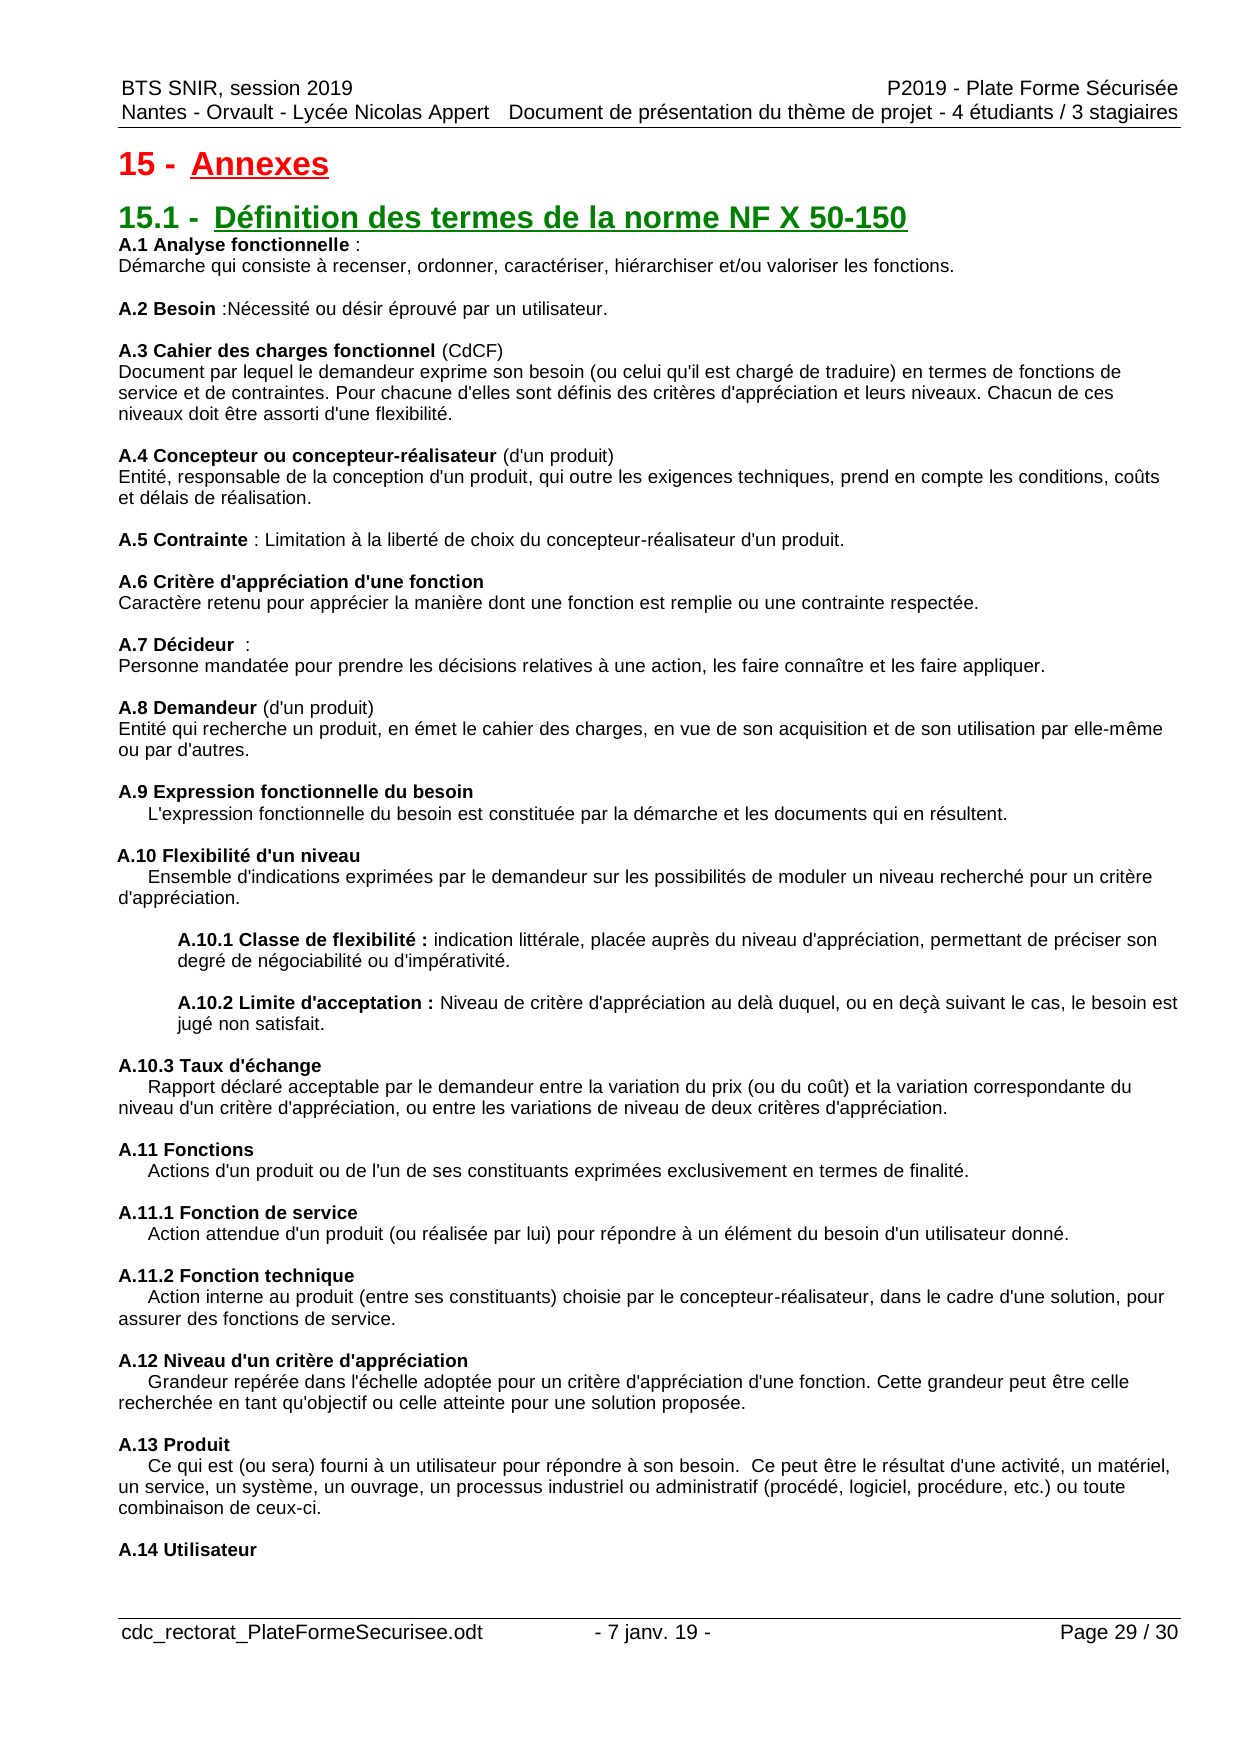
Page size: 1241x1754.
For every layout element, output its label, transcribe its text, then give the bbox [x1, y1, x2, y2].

text Ce qui est (ou sera) fourni à un utilisateur pour répondre à son besoin. Ce peut être le résultat d'une activité, un matériel, un service, un système, un ouvrage, un processus industriel ou administratif (procédé, logiciel, procédure, etc.) ou toute combinaison de ceux‑ci. [118, 1455, 1181, 1518]
text A.10.1 Classe de flexibilité : indication littérale, placée auprès du niveau d'appréciation, permettant de préciser son degré de négociabilité ou d'impérativité. [177, 929, 1181, 971]
text Démarche qui consiste à recenser, ordonner, caractériser, hiérarchiser et/ou valoriser les fonctions. [118, 256, 1181, 277]
text A.11.2 Fonction technique [118, 1266, 1181, 1287]
text A.8 Demandeur (d'un produit) Entité qui recherche un produit, en émet le cahier des charges, en vue de son acquisition et de son utilisation par elle-même ou par d'autres. [118, 698, 1181, 761]
text Personne mandatée pour prendre les décisions relatives à une action, les faire connaître et les faire appliquer. [118, 656, 1181, 677]
subtitle Annexes [118, 144, 1181, 182]
text A.13 Produit [118, 1434, 1181, 1455]
text Actions d'un produit ou de l'un de ses constituants exprimées exclusivement en termes de finalité. [118, 1161, 1181, 1182]
text A.5 Contrainte : Limitation à la liberté de choix du concepteur‑réalisateur d'un produit. [118, 529, 1181, 550]
text A.9 Expression fonctionnelle du besoin [118, 782, 1181, 803]
text A.4 Concepteur ou concepteur-réalisateur (d'un produit) Entité, responsable de la conception d'un produit, qui outre les exigences techniques, prend en compte les conditions, coûts et délais de réalisation. [118, 445, 1181, 508]
text A.1 Analyse fonctionnelle : [118, 235, 1181, 256]
text A.11.1 Fonction de service [118, 1203, 1181, 1224]
text A.11 Fonctions [118, 1139, 1181, 1161]
text A.14 Utilisateur [118, 1539, 1181, 1560]
text L'expression fonctionnelle du besoin est constituée par la démarche et les documents qui en résultent. [118, 803, 1181, 824]
text Action attendue d'un produit (ou réalisée par lui) pour répondre à un élément du besoin d'un utilisateur donné. [118, 1224, 1181, 1245]
text Caractère retenu pour apprécier la manière dont une fonction est remplie ou une contrainte respectée. [118, 592, 1181, 613]
text A.10.3 Taux d'échange [118, 1055, 1181, 1076]
text Rapport déclaré acceptable par le demandeur entre la variation du prix (ou du coût) et la variation correspondante du niveau d'un critère d'appréciation, ou entre les variations de niveau de deux critères d'appréciation. [118, 1076, 1181, 1118]
text A.2 Besoin :Nécessité ou désir éprouvé par un utilisateur. [118, 298, 1181, 319]
subtitle Définition des termes de la norme NF X 50-150 [118, 200, 1181, 235]
text A.7 Décideur : [118, 634, 1181, 656]
text A.12 Niveau d'un critère d'appréciation [118, 1350, 1181, 1371]
text Grandeur repérée dans l'échelle adoptée pour un critère d'appréciation d'une fonction. Cette grandeur peut être celle recherchée en tant qu'objectif ou celle atteinte pour une solution proposée. [118, 1371, 1181, 1413]
text Action interne au produit (entre ses constituants) choisie par le concepteur‑réalisateur, dans le cadre d'une solution, pour assurer des fonctions de service. [118, 1287, 1181, 1329]
text A.10.2 Limite d'acceptation : Niveau de critère d'appréciation au delà duquel, ou en deçà suivant le cas, le besoin est jugé non satisfait. [177, 992, 1181, 1034]
text A.10 Flexibilité d'un niveau [117, 845, 1181, 866]
text A.3 Cahier des charges fonctionnel (CdCF) Document par lequel le demandeur exprime son besoin (ou celui qu'il est chargé de traduire) en termes de fonctions de service et de contraintes. Pour chacune d'elles sont définis des critères d'appréciation et leurs niveaux. Chacun de ces niveaux doit être assorti d'une flexibilité. [118, 340, 1181, 424]
text Ensemble d'indications exprimées par le demandeur sur les possibilités de moduler un niveau recherché pour un critère d'appréciation. [118, 866, 1181, 908]
text A.6 Critère d'appréciation d'une fonction [118, 571, 1181, 592]
